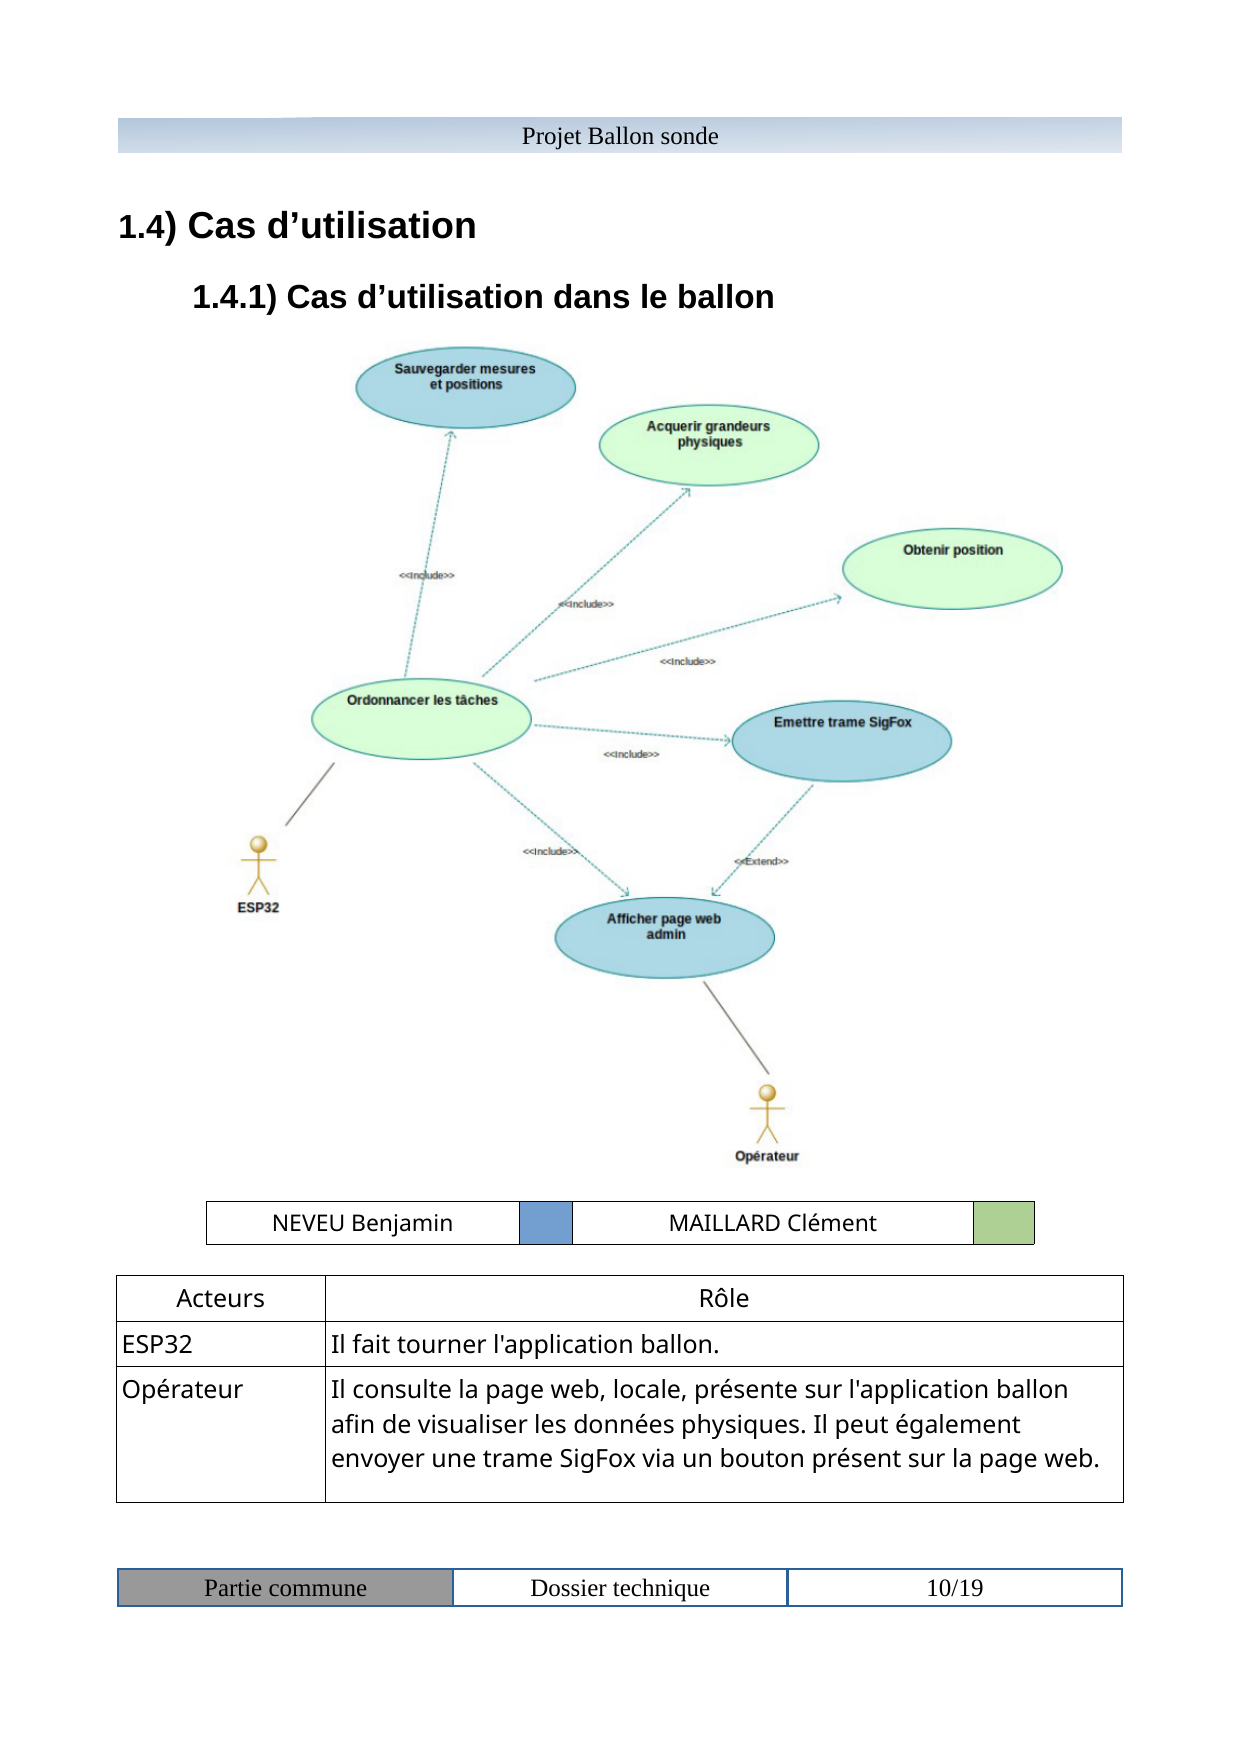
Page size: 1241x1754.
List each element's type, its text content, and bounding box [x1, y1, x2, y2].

table_header Rôle [326, 1276, 1123, 1321]
table_cell Il consulte la page web, locale, présente sur l'application ballon afin de visualiser les données physiques. Il peut également envoyer une trame SigFox via un bouton présent sur la page web. [326, 1367, 1123, 1502]
picture [220, 337, 1068, 1168]
table_cell ESP32 [117, 1322, 325, 1366]
subtitle 1.4.1) Cas d’utilisation dans le ballon [118, 273, 1122, 316]
table_cell Opérateur [117, 1367, 325, 1502]
table_header MAILLARD Clément [573, 1202, 973, 1244]
table_header [974, 1202, 1034, 1244]
table_header NEVEU Benjamin [207, 1202, 519, 1244]
subtitle 1.4) Cas d’utilisation [118, 203, 1122, 246]
table_header Acteurs [117, 1276, 325, 1321]
table_header [520, 1202, 572, 1244]
table_cell Il fait tourner l'application ballon. [326, 1322, 1123, 1366]
